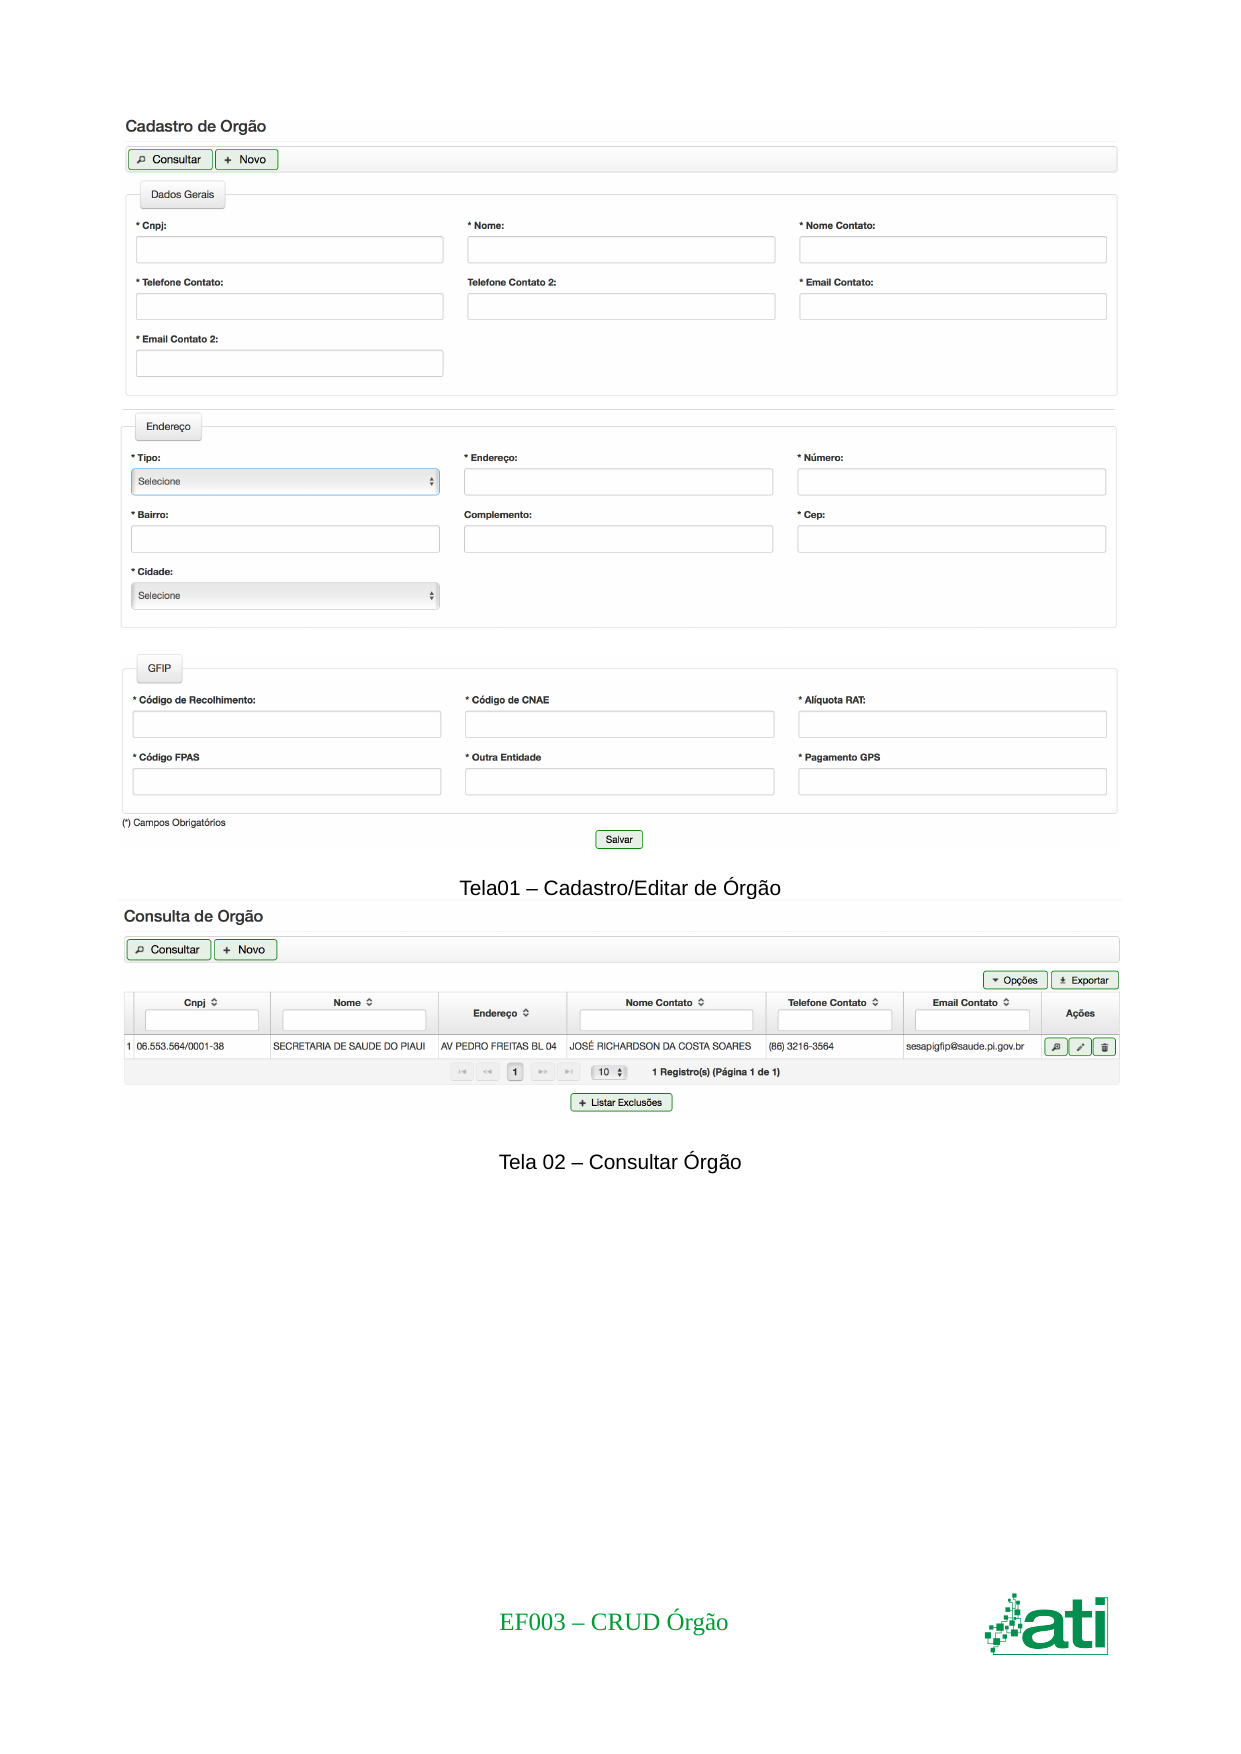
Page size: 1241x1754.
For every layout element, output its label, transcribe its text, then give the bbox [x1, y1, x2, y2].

picture [980, 1589, 1113, 1660]
text Tela 02 – Consultar Órgão [118, 1150, 1122, 1174]
picture [118, 118, 1123, 398]
picture [118, 409, 1123, 630]
picture [118, 899, 1123, 1121]
text Tela01 – Cadastro/Editar de Órgão [118, 876, 1122, 899]
picture [118, 652, 1123, 852]
